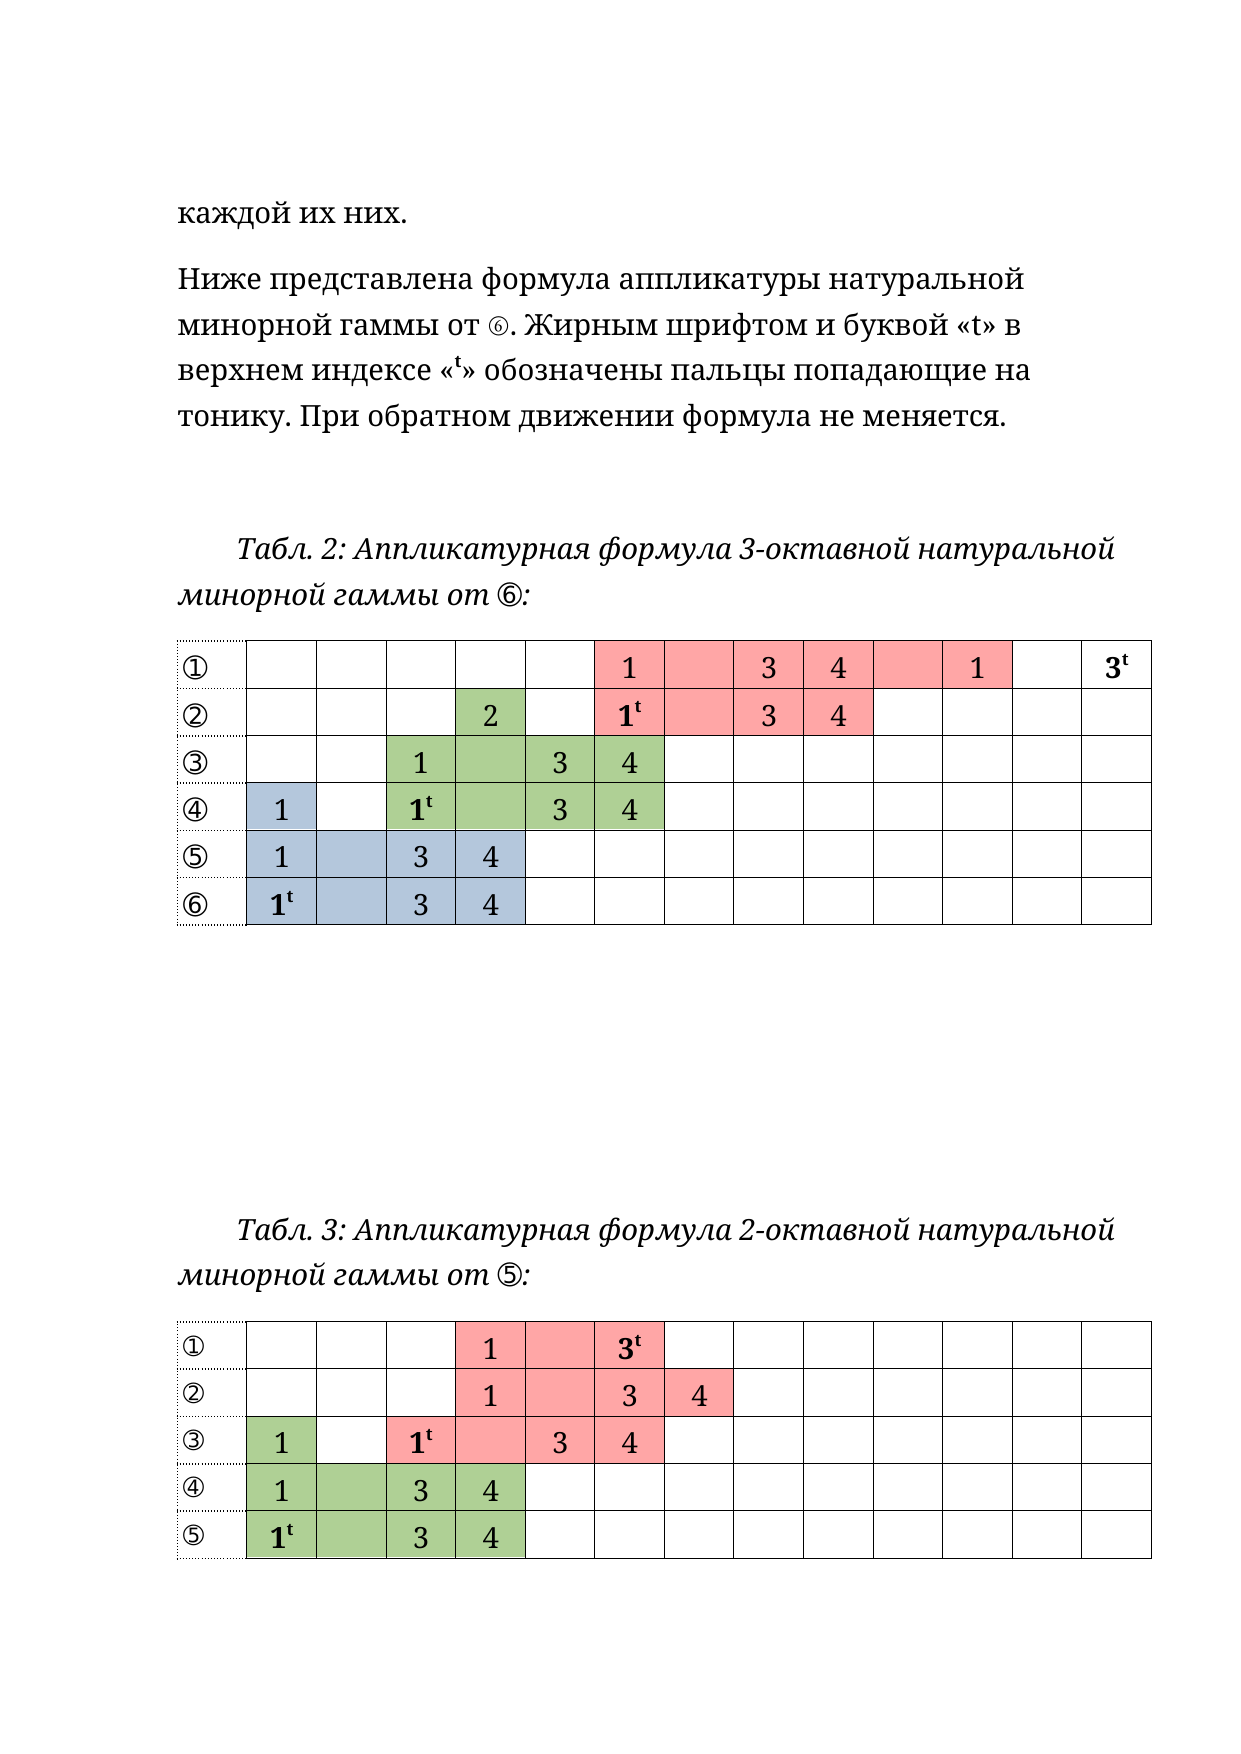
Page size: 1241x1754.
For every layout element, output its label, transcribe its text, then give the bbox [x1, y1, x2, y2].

table_cell 1 [247, 1417, 316, 1463]
table_cell ➁ [177, 688, 246, 735]
text каждой их них. [177, 192, 1152, 232]
table_cell [665, 1464, 733, 1510]
table_header [943, 1322, 1012, 1368]
table_cell 1t [247, 1511, 316, 1557]
table_cell [1082, 1417, 1151, 1463]
table_cell 3 [387, 878, 455, 924]
table_header [1013, 641, 1081, 688]
table_cell [943, 736, 1012, 782]
table_header 3 [734, 641, 803, 688]
table_cell [665, 831, 733, 877]
table_cell [595, 1511, 664, 1557]
table_cell 1t [247, 878, 316, 924]
table_cell 3 [526, 736, 594, 782]
table_header [247, 641, 316, 688]
table_cell [804, 831, 873, 877]
table_cell [874, 783, 942, 829]
table_cell [456, 736, 525, 782]
table_cell [943, 783, 1012, 829]
table_cell ➃ [177, 782, 246, 829]
table_cell [943, 1511, 1012, 1557]
table_cell [943, 1369, 1012, 1416]
table_cell 1 [387, 736, 455, 782]
table_cell [665, 878, 733, 924]
text Табл. 3: Аппликатурная формула 2-октавной натуральной минорной гаммы от ➄: [177, 1209, 1152, 1294]
table_cell 1t [387, 783, 455, 829]
table_cell [874, 1464, 942, 1510]
table_cell [317, 1369, 386, 1416]
table_cell [595, 878, 664, 924]
table_cell ➃ [177, 1463, 246, 1510]
table_header [317, 641, 386, 688]
table_cell [874, 878, 942, 924]
table_cell [665, 689, 733, 735]
table_cell [526, 1369, 594, 1416]
table_cell 1 [247, 831, 316, 877]
table_cell [247, 736, 316, 782]
table_cell [665, 736, 733, 782]
table_cell [734, 1511, 803, 1557]
table_header 3t [1082, 641, 1151, 688]
text Ниже представлена формула аппликатуры натуральной минорной гаммы от ⑥. Жирным шрифтом и буквой «t» в верхнем индексе «t» обозначены пальцы попадающие на тонику. При обратном движении формула не меняется. [177, 258, 1152, 435]
table_cell [526, 689, 594, 735]
table_cell 4 [595, 736, 664, 782]
table_cell [665, 1511, 733, 1557]
table_cell 4 [456, 878, 525, 924]
table_cell [1082, 689, 1151, 735]
table_cell ➁ [177, 1368, 246, 1416]
table_header [874, 641, 942, 688]
table_cell [943, 689, 1012, 735]
table_cell 4 [804, 689, 873, 735]
table_cell [1013, 831, 1081, 877]
table_cell [804, 1464, 873, 1510]
table_cell [595, 1464, 664, 1510]
table_cell [665, 783, 733, 829]
table_cell [526, 1511, 594, 1557]
table_cell [1082, 736, 1151, 782]
table_cell [317, 1464, 386, 1510]
table_header [387, 1322, 455, 1368]
table_cell [1013, 878, 1081, 924]
table_header 1 [943, 641, 1012, 688]
table_cell 4 [665, 1369, 733, 1416]
table_header [387, 641, 455, 688]
table_cell [804, 878, 873, 924]
table_cell 3 [387, 1464, 455, 1510]
table_header 1 [456, 1322, 525, 1368]
table_cell [804, 1511, 873, 1557]
table_cell [734, 878, 803, 924]
table_cell [734, 1417, 803, 1463]
table_cell [1013, 1511, 1081, 1557]
table_cell [317, 831, 386, 877]
table_cell [804, 736, 873, 782]
table_header [456, 641, 525, 688]
table_header 4 [804, 641, 873, 688]
table_header [317, 1322, 386, 1368]
table_cell [943, 831, 1012, 877]
table_cell [595, 831, 664, 877]
table_cell [943, 1417, 1012, 1463]
table_cell 3 [595, 1369, 664, 1416]
table_cell [1013, 736, 1081, 782]
table_cell ➅ [177, 877, 246, 924]
table_cell [456, 1417, 525, 1463]
table_cell [1013, 1417, 1081, 1463]
table_cell 1 [247, 1464, 316, 1510]
table_cell 1 [247, 783, 316, 829]
table_header [247, 1322, 316, 1368]
table_cell [943, 878, 1012, 924]
table_cell [317, 736, 386, 782]
table_cell ➄ [177, 1510, 246, 1557]
table_header [874, 1322, 942, 1368]
table_cell 4 [595, 783, 664, 829]
table_cell [526, 1464, 594, 1510]
table_cell [387, 689, 455, 735]
table_header [804, 1322, 873, 1368]
table_header [526, 1322, 594, 1368]
table_header [526, 641, 594, 688]
table_cell [734, 783, 803, 829]
table_cell [456, 783, 525, 829]
table_cell [874, 689, 942, 735]
table_header 3t [595, 1322, 664, 1368]
table_cell [1082, 1369, 1151, 1416]
table_cell [1082, 783, 1151, 829]
table_cell [804, 783, 873, 829]
table_cell 4 [456, 1511, 525, 1557]
table_cell [665, 1417, 733, 1463]
table_cell 3 [734, 689, 803, 735]
table_cell [874, 831, 942, 877]
table_cell [317, 783, 386, 829]
table_header [1082, 1322, 1151, 1368]
table_cell 3 [526, 1417, 594, 1463]
table_cell [943, 1464, 1012, 1510]
table_cell [874, 1511, 942, 1557]
table_cell [317, 1417, 386, 1463]
table_cell [1013, 689, 1081, 735]
table_cell [734, 831, 803, 877]
table_cell [1082, 831, 1151, 877]
table_cell [734, 1464, 803, 1510]
table_cell 3 [526, 783, 594, 829]
table_header [1013, 1322, 1081, 1368]
table_cell 3 [387, 831, 455, 877]
table_cell [526, 831, 594, 877]
table_cell [1013, 1369, 1081, 1416]
table_cell 1t [595, 689, 664, 735]
table_cell [804, 1369, 873, 1416]
table_cell [1013, 783, 1081, 829]
table_cell [804, 1417, 873, 1463]
table_cell [874, 736, 942, 782]
table_cell [526, 878, 594, 924]
table_cell 3 [387, 1511, 455, 1557]
table_cell [1082, 1511, 1151, 1557]
table_cell [317, 689, 386, 735]
table_cell [317, 878, 386, 924]
table_header [734, 1322, 803, 1368]
table_header ➀ [177, 1321, 246, 1368]
table_cell 2 [456, 689, 525, 735]
table_cell [734, 1369, 803, 1416]
table_cell [1013, 1464, 1081, 1510]
table_cell 4 [456, 831, 525, 877]
table_cell 1 [456, 1369, 525, 1416]
table_header ➀ [177, 640, 246, 688]
table_cell [874, 1417, 942, 1463]
table_cell ➂ [177, 735, 246, 782]
table_header [665, 641, 733, 688]
table_cell [1082, 1464, 1151, 1510]
table_header [665, 1322, 733, 1368]
table_header 1 [595, 641, 664, 688]
table_cell [247, 1369, 316, 1416]
table_cell [874, 1369, 942, 1416]
table_cell [247, 689, 316, 735]
table_cell 1t [387, 1417, 455, 1463]
table_cell [317, 1511, 386, 1557]
table_cell ➄ [177, 830, 246, 877]
table_cell 4 [595, 1417, 664, 1463]
table_cell 4 [456, 1464, 525, 1510]
table_cell [387, 1369, 455, 1416]
table_cell [1082, 878, 1151, 924]
table_cell ➂ [177, 1416, 246, 1463]
text Табл. 2: Аппликатурная формула 3-октавной натуральной минорной гаммы от ➅: [177, 528, 1152, 613]
table_cell [734, 736, 803, 782]
